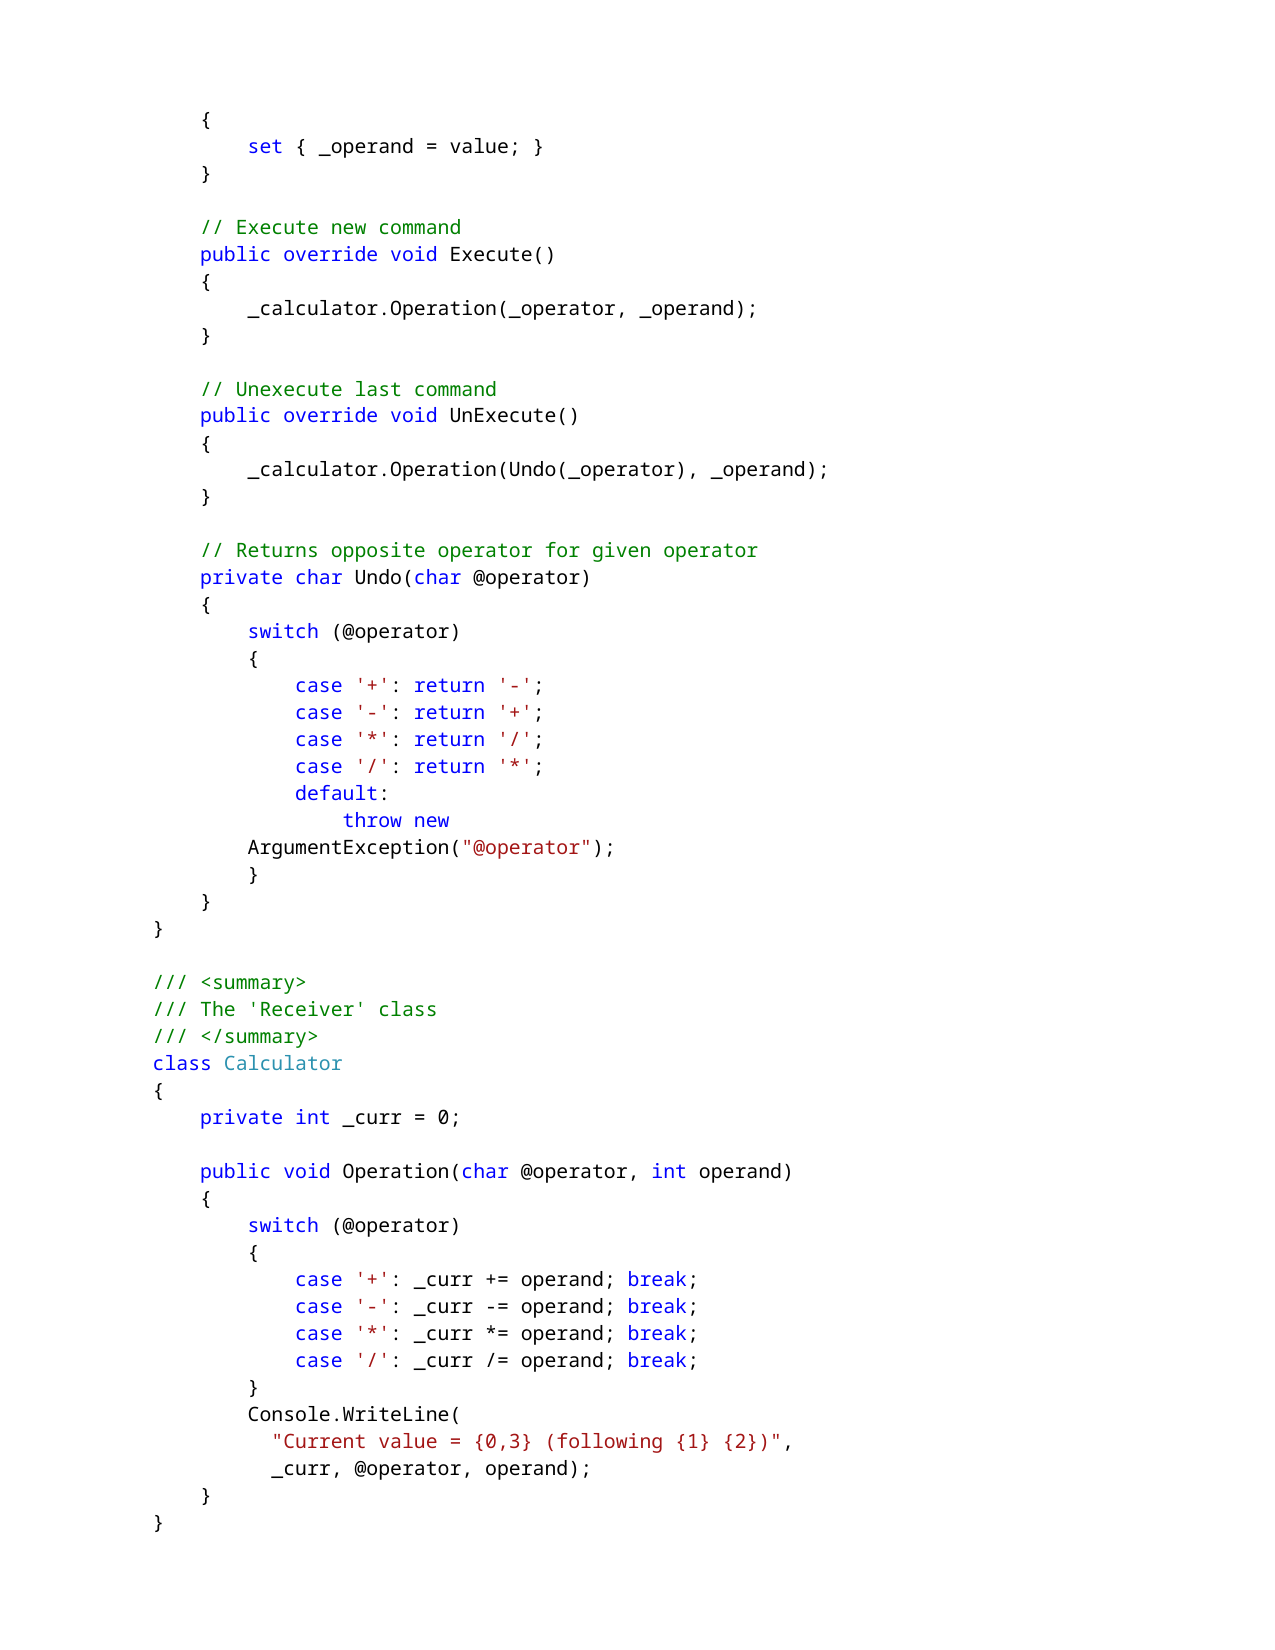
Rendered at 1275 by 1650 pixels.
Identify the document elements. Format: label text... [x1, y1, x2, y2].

text { [105, 267, 1170, 294]
text case '*': _curr *= operand; break; [105, 1319, 1170, 1346]
text } [105, 1373, 1170, 1400]
text set { _operand = value; } [105, 132, 1170, 159]
text } [105, 1508, 1170, 1535]
text } [105, 860, 1170, 887]
text _calculator.Operation(Undo(_operator), _operand); [105, 456, 1170, 483]
text { [105, 591, 1170, 618]
text /// The 'Receiver' class [105, 995, 1170, 1022]
text // Execute new command [105, 213, 1170, 240]
text { [105, 1238, 1170, 1265]
text { [105, 429, 1170, 456]
text "Current value = {0,3} (following {1} {2})", [105, 1427, 1170, 1454]
text default: [105, 779, 1170, 806]
text /// </summary> [105, 1022, 1170, 1049]
text public void Operation(char @operator, int operand) [105, 1157, 1170, 1184]
text _curr, @operator, operand); [105, 1454, 1170, 1481]
text } [105, 914, 1170, 941]
text } [105, 159, 1170, 186]
text // Returns opposite operator for given operator [105, 537, 1170, 564]
text { [105, 1076, 1170, 1103]
text ArgumentException("@operator"); [105, 833, 1170, 860]
text case '+': _curr += operand; break; [105, 1265, 1170, 1292]
text } [105, 321, 1170, 348]
text { [105, 1184, 1170, 1211]
text } [105, 483, 1170, 510]
text /// <summary> [105, 968, 1170, 995]
text public override void Execute() [105, 240, 1170, 267]
text { [105, 644, 1170, 672]
text case '+': return '-'; [105, 672, 1170, 698]
text case '*': return '/'; [105, 726, 1170, 752]
text case '/': return '*'; [105, 752, 1170, 779]
text } [105, 887, 1170, 914]
text { [105, 105, 1170, 132]
text class Calculator [105, 1049, 1170, 1076]
text Console.WriteLine( [105, 1400, 1170, 1427]
text throw new [105, 806, 1170, 833]
text switch (@operator) [105, 1211, 1170, 1238]
text // Unexecute last command [105, 375, 1170, 402]
text case '-': return '+'; [105, 698, 1170, 726]
text case '-': _curr -= operand; break; [105, 1292, 1170, 1319]
text _calculator.Operation(_operator, _operand); [105, 294, 1170, 321]
text } [105, 1481, 1170, 1508]
text case '/': _curr /= operand; break; [105, 1346, 1170, 1373]
text private char Undo(char @operator) [105, 564, 1170, 591]
text private int _curr = 0; [105, 1103, 1170, 1130]
text public override void UnExecute() [105, 402, 1170, 429]
text switch (@operator) [105, 618, 1170, 644]
